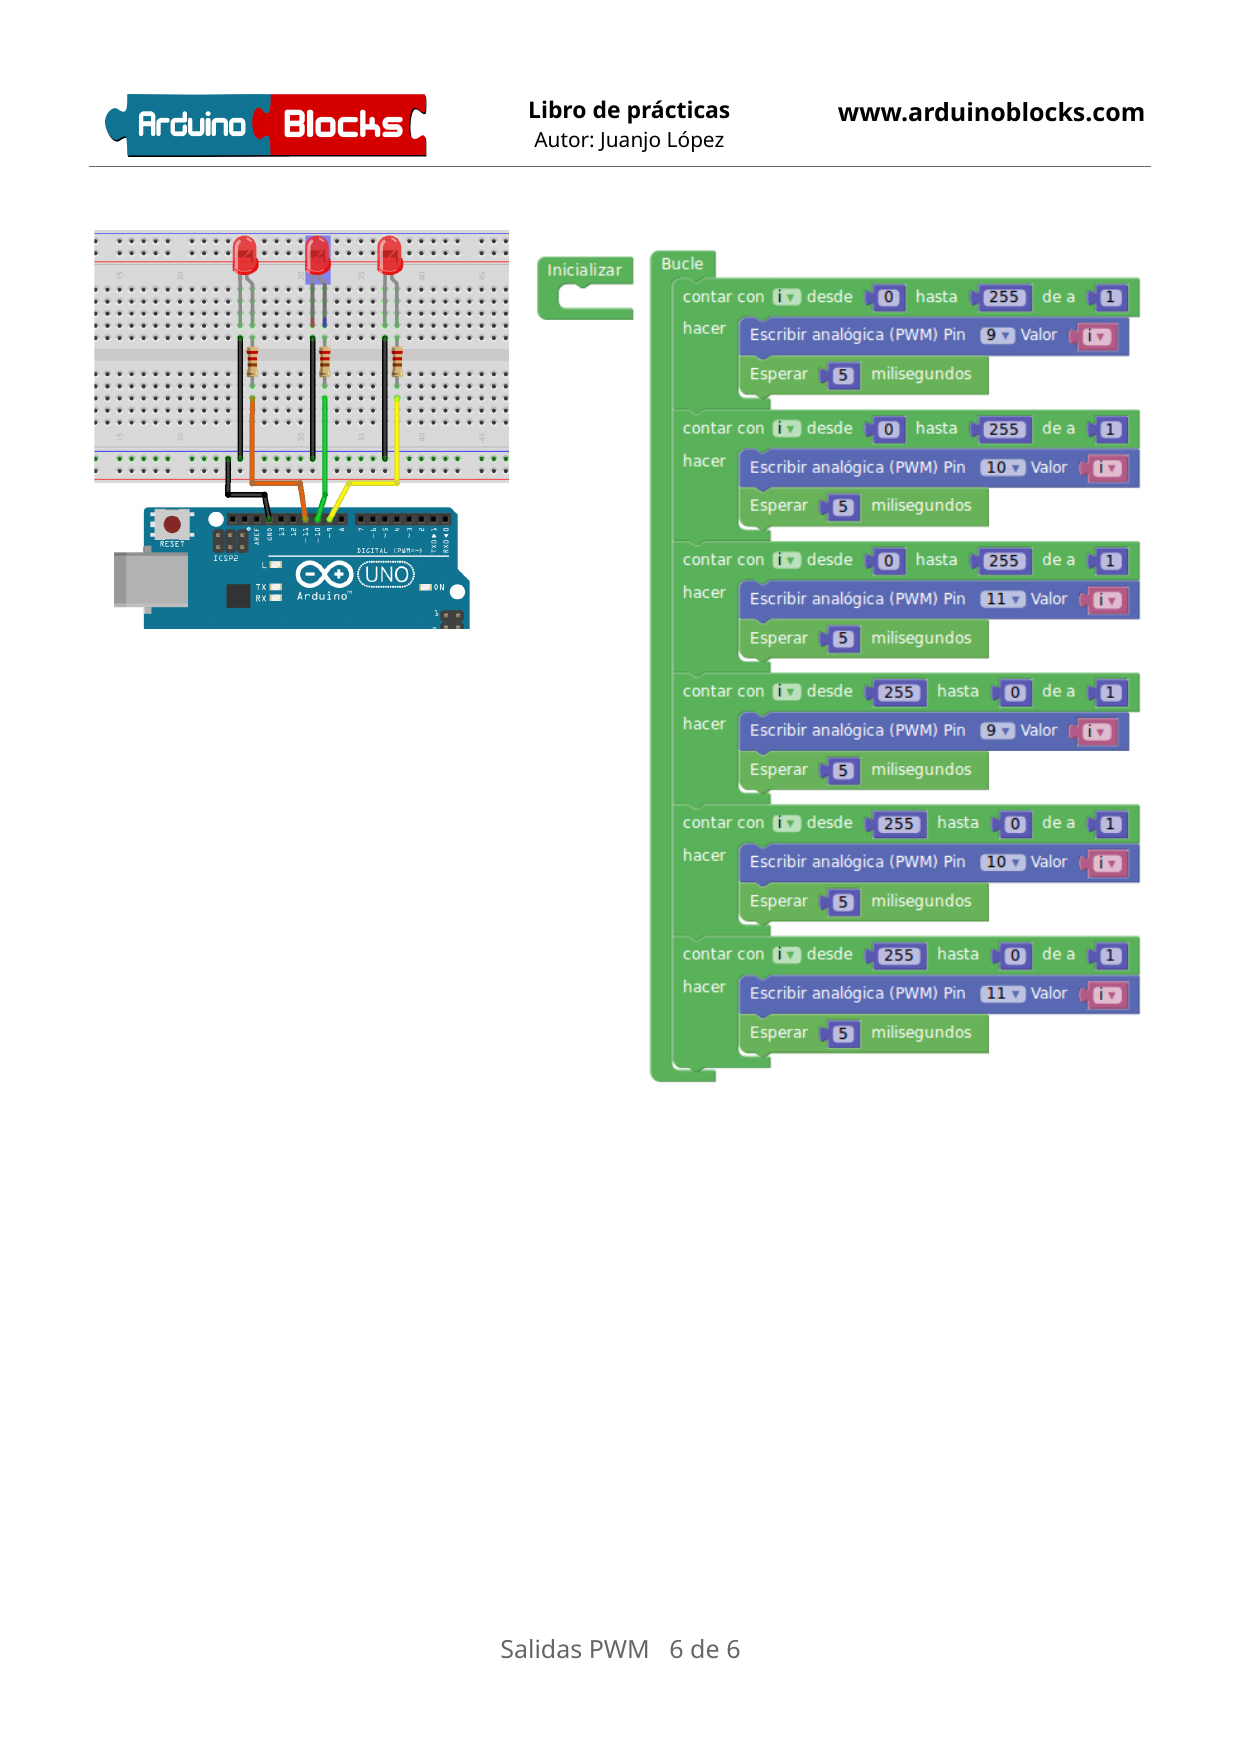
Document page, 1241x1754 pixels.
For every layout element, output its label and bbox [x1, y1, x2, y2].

table_header [526, 224, 1151, 1091]
picture [94, 230, 509, 629]
picture [105, 94, 427, 157]
table_header [89, 224, 526, 1091]
picture [531, 230, 1146, 1086]
